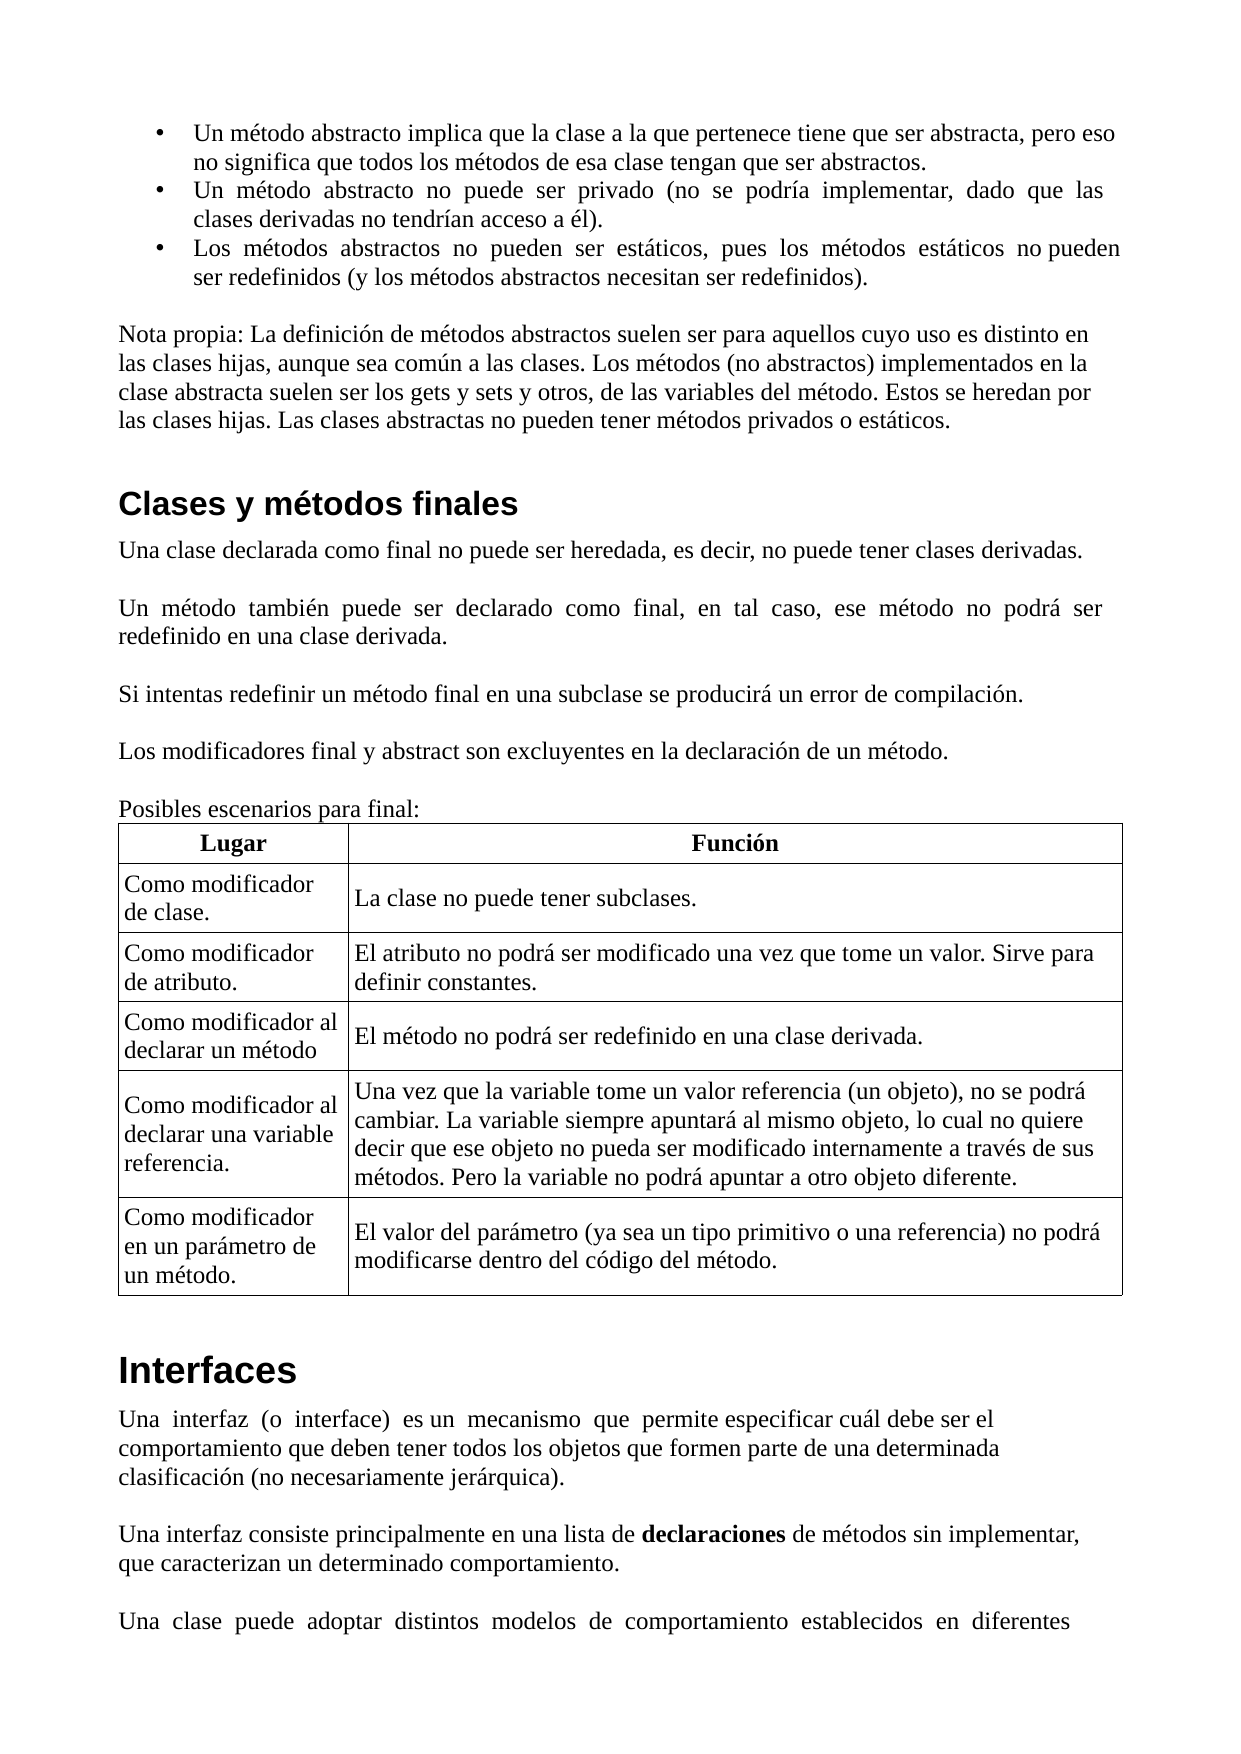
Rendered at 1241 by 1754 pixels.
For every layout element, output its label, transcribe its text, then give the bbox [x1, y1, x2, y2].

table_cell Como modificador en un parámetro de un método. [119, 1198, 348, 1294]
table_header Función [349, 824, 1122, 863]
list Los métodos abstractos no pueden ser estáticos, pues los métodos estáticos no pueden ser redefinidos (y los métodos abstractos necesitan ser redefinidos). [156, 233, 1122, 291]
subtitle Clases y métodos finales [118, 484, 1122, 523]
text Nota propia: La definición de métodos abstractos suelen ser para aquellos cuyo uso es distinto en las clases hijas, aunque sea común a las clases. Los métodos (no abstractos) implementados en la clase abstracta suelen ser los gets y sets y otros, de las variables del método. Estos se heredan por las clases hijas. Las clases abstractas no pueden tener métodos privados o estáticos. [118, 319, 1122, 434]
table_cell Como modificador al declarar un método [119, 1002, 348, 1070]
table_cell Como modificador al declarar una variable referencia. [119, 1071, 348, 1197]
table_cell La clase no puede tener subclases. [349, 864, 1122, 932]
subtitle Interfaces [118, 1348, 1122, 1392]
text Una interfaz (o interface) es un mecanismo que permite especificar cuál debe ser el comportamiento que deben tener todos los objetos que formen parte de una determinada clasificación (no necesariamente jerárquica). [118, 1404, 1122, 1491]
table_cell El valor del parámetro (ya sea un tipo primitivo o una referencia) no podrá modificarse dentro del código del método. [349, 1198, 1122, 1294]
table_cell Como modificador de atributo. [119, 933, 348, 1001]
text Un método también puede ser declarado como final, en tal caso, ese método no podrá ser [118, 593, 1122, 621]
text redefinido en una clase derivada. [118, 621, 1122, 650]
table_cell Como modificador de clase. [119, 864, 348, 932]
text Una interfaz consiste principalmente en una lista de declaraciones de métodos sin implementar, que caracterizan un determinado comportamiento. [118, 1519, 1122, 1577]
text Posibles escenarios para final: [118, 794, 1122, 823]
list Un método abstracto implica que la clase a la que pertenece tiene que ser abstracta, pero eso no significa que todos los métodos de esa clase tengan que ser abstractos. [156, 118, 1122, 176]
text Una clase declarada como final no puede ser heredada, es decir, no puede tener clases derivadas. [118, 535, 1122, 564]
text Si intentas redefinir un método final en una subclase se producirá un error de compilación. [118, 679, 1122, 708]
text Una clase puede adoptar distintos modelos de comportamiento establecidos en diferentes [118, 1606, 1122, 1634]
table_header Lugar [119, 824, 348, 863]
table_cell El atributo no podrá ser modificado una vez que tome un valor. Sirve para definir constantes. [349, 933, 1122, 1001]
table_cell El método no podrá ser redefinido en una clase derivada. [349, 1002, 1122, 1070]
text Los modificadores final y abstract son excluyentes en la declaración de un método. [118, 736, 1122, 765]
list Un método abstracto no puede ser privado (no se podría implementar, dado que las clases derivadas no tendrían acceso a él). [156, 176, 1122, 233]
table_cell Una vez que la variable tome un valor referencia (un objeto), no se podrá cambiar. La variable siempre apuntará al mismo objeto, lo cual no quiere decir que ese objeto no pueda ser modificado internamente a través de sus métodos. Pero la variable no podrá apuntar a otro objeto diferente. [349, 1071, 1122, 1197]
